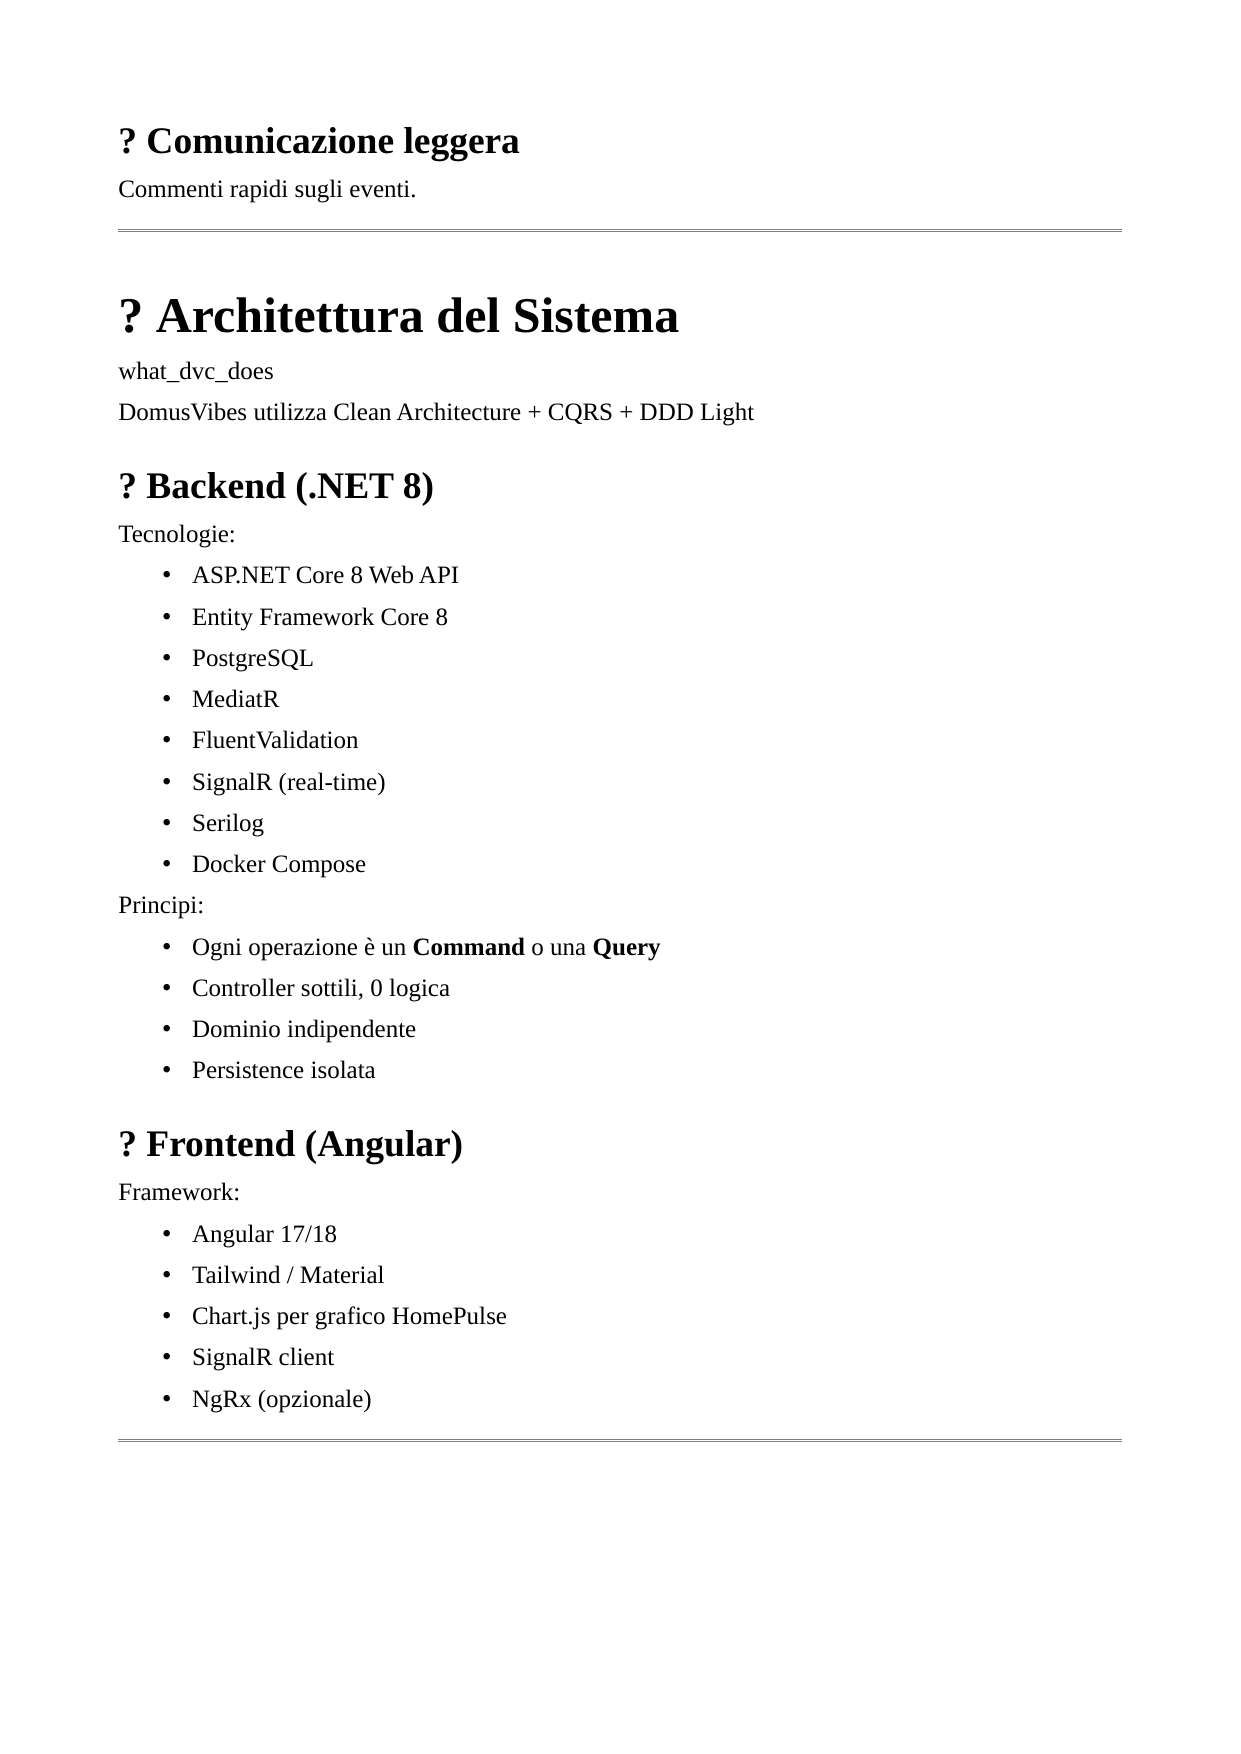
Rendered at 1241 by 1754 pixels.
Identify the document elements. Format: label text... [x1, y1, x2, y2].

list Tailwind / Material [162, 1260, 1122, 1289]
text Commenti rapidi sugli eventi. [118, 174, 1122, 202]
list MediatR [162, 684, 1122, 713]
list Docker Compose [162, 849, 1122, 878]
list SignalR (real-time) [162, 767, 1122, 796]
list Persistence isolata [162, 1056, 1122, 1084]
text what_dvc_does [118, 356, 1122, 385]
list FluentValidation [162, 726, 1122, 754]
list Controller sottili, 0 logica [162, 973, 1122, 1002]
text Tecnologie: [118, 519, 1122, 548]
list Serilog [162, 808, 1122, 837]
list Entity Framework Core 8 [162, 602, 1122, 631]
text DomusVibes utilizza Clean Architecture + CQRS + DDD Light [118, 397, 1122, 426]
text Framework: [118, 1177, 1122, 1206]
list Ogni operazione è un Command o una Query [162, 932, 1122, 961]
list SignalR client [162, 1342, 1122, 1371]
list Chart.js per grafico HomePulse [162, 1301, 1122, 1330]
subtitle ? Architettura del Sistema [118, 286, 1122, 344]
subtitle ? Comunicazione leggera [118, 118, 1122, 161]
list NgRx (opzionale) [162, 1384, 1122, 1412]
list Dominio indipendente [162, 1014, 1122, 1043]
text Principi: [118, 891, 1122, 919]
list Angular 17/18 [162, 1219, 1122, 1247]
subtitle ? Backend (.NET 8) [118, 464, 1122, 507]
list ASP.NET Core 8 Web API [162, 561, 1122, 589]
subtitle ? Frontend (Angular) [118, 1122, 1122, 1165]
list PostgreSQL [162, 643, 1122, 672]
